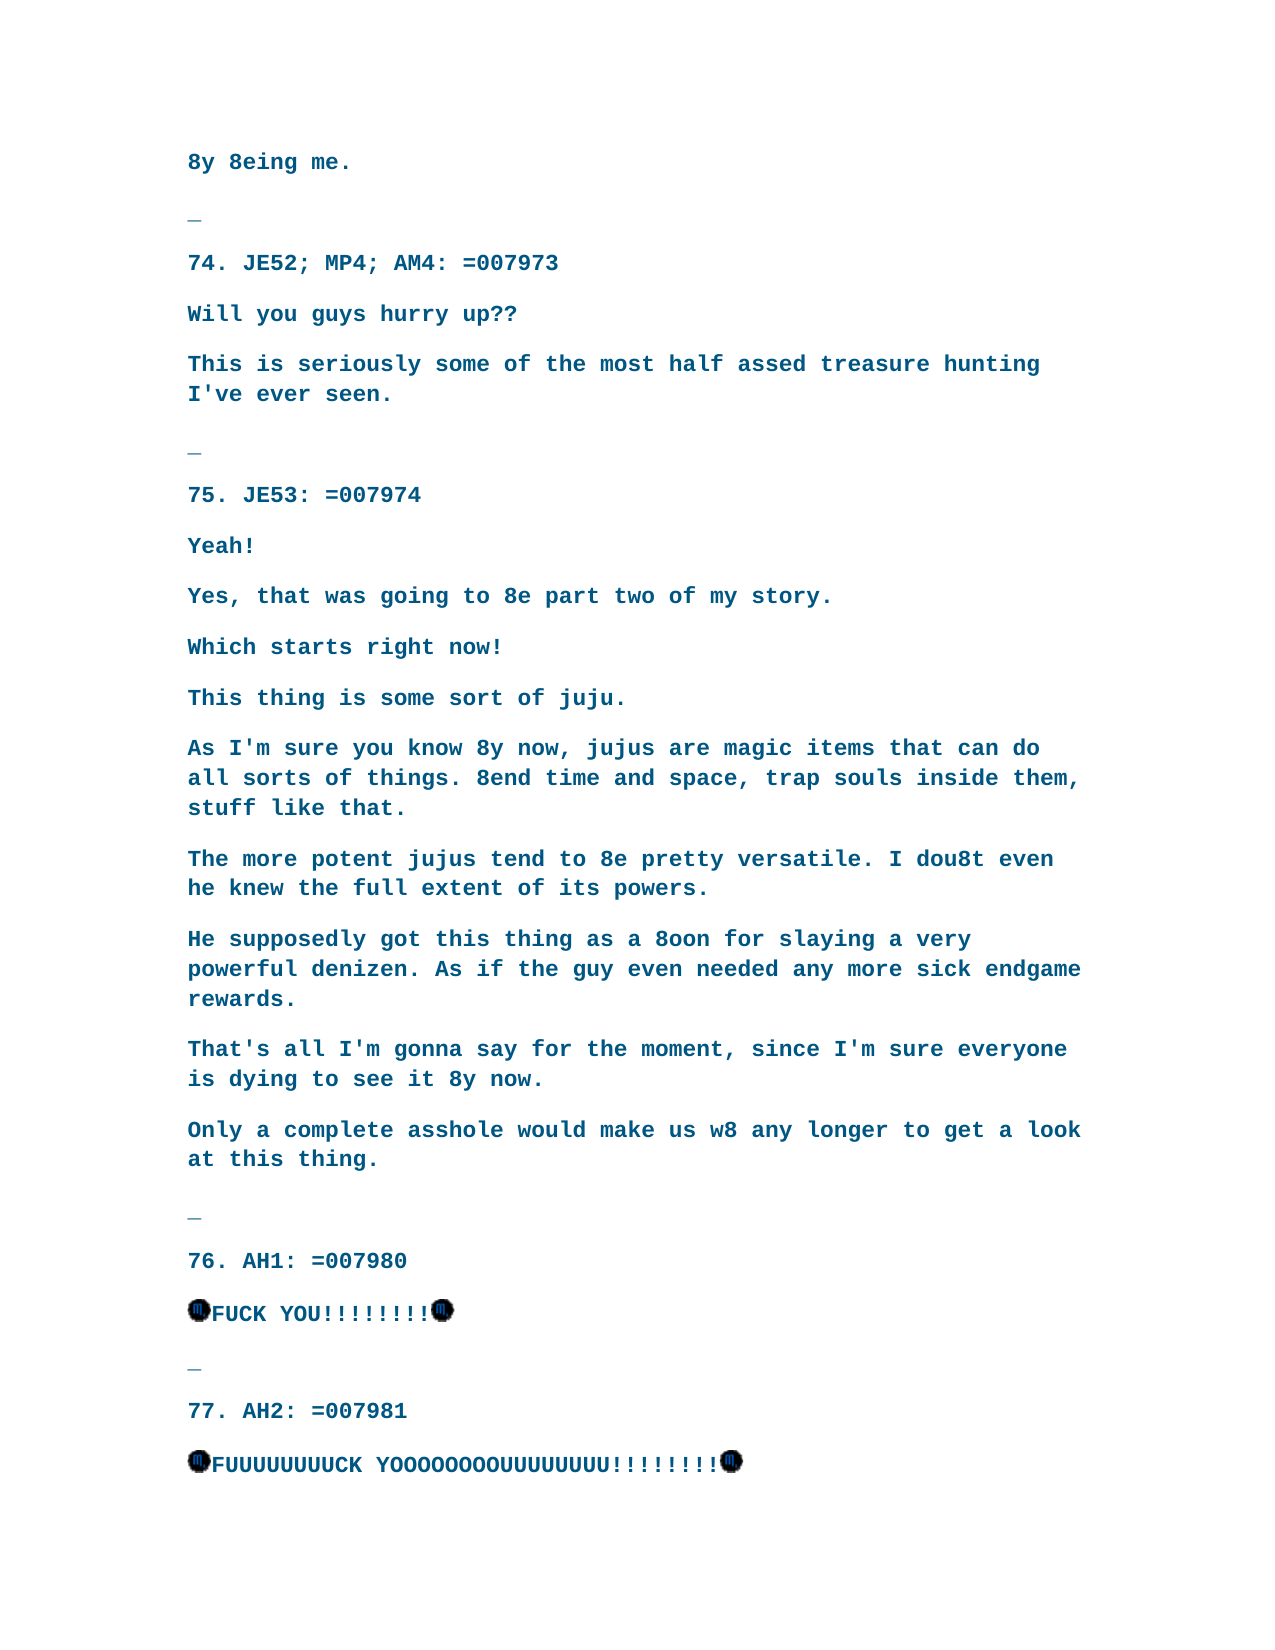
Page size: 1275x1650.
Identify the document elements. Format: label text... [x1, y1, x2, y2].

text This is seriously some of the most half assed treasure hunting I've ever seen. [187, 352, 1087, 408]
text Which starts right now! [187, 635, 1087, 661]
text 75. JE53: =007974 [187, 483, 1087, 509]
text _ [187, 433, 1087, 459]
text The more potent jujus tend to 8e pretty versatile. I dou8t even he knew the full extent of its powers. [187, 847, 1087, 903]
text This thing is some sort of juju. [187, 686, 1087, 712]
text Yeah! [187, 534, 1087, 560]
text Will you guys hurry up?? [187, 302, 1087, 328]
text 74. JE52; MP4; AM4: =007973 [187, 251, 1087, 277]
text 76. AH1: =007980 [187, 1249, 1087, 1275]
text _ [187, 1198, 1087, 1224]
text _ [187, 201, 1087, 227]
text He supposedly got this thing as a 8oon for slaying a very powerful denizen. As if the guy even needed any more sick endgame rewards. [187, 927, 1087, 1013]
text That's all I'm gonna say for the moment, since I'm sure everyone is dying to see it 8y now. [187, 1037, 1087, 1093]
text 8y 8eing me. [187, 150, 1087, 176]
text FUUUUUUUUCK YOOOOOOOOUUUUUUUU!!!!!!!! [187, 1450, 1087, 1479]
text As I'm sure you know 8y now, jujus are magic items that can do all sorts of things. 8end time and space, trap souls inside them, stuff like that. [187, 737, 1087, 822]
text Yes, that was going to 8e part two of my story. [187, 585, 1087, 611]
text FUCK YOU!!!!!!!! [187, 1299, 1087, 1328]
text _ [187, 1349, 1087, 1375]
text 77. AH2: =007981 [187, 1400, 1087, 1426]
text Only a complete asshole would make us w8 any longer to get a look at this thing. [187, 1118, 1087, 1174]
